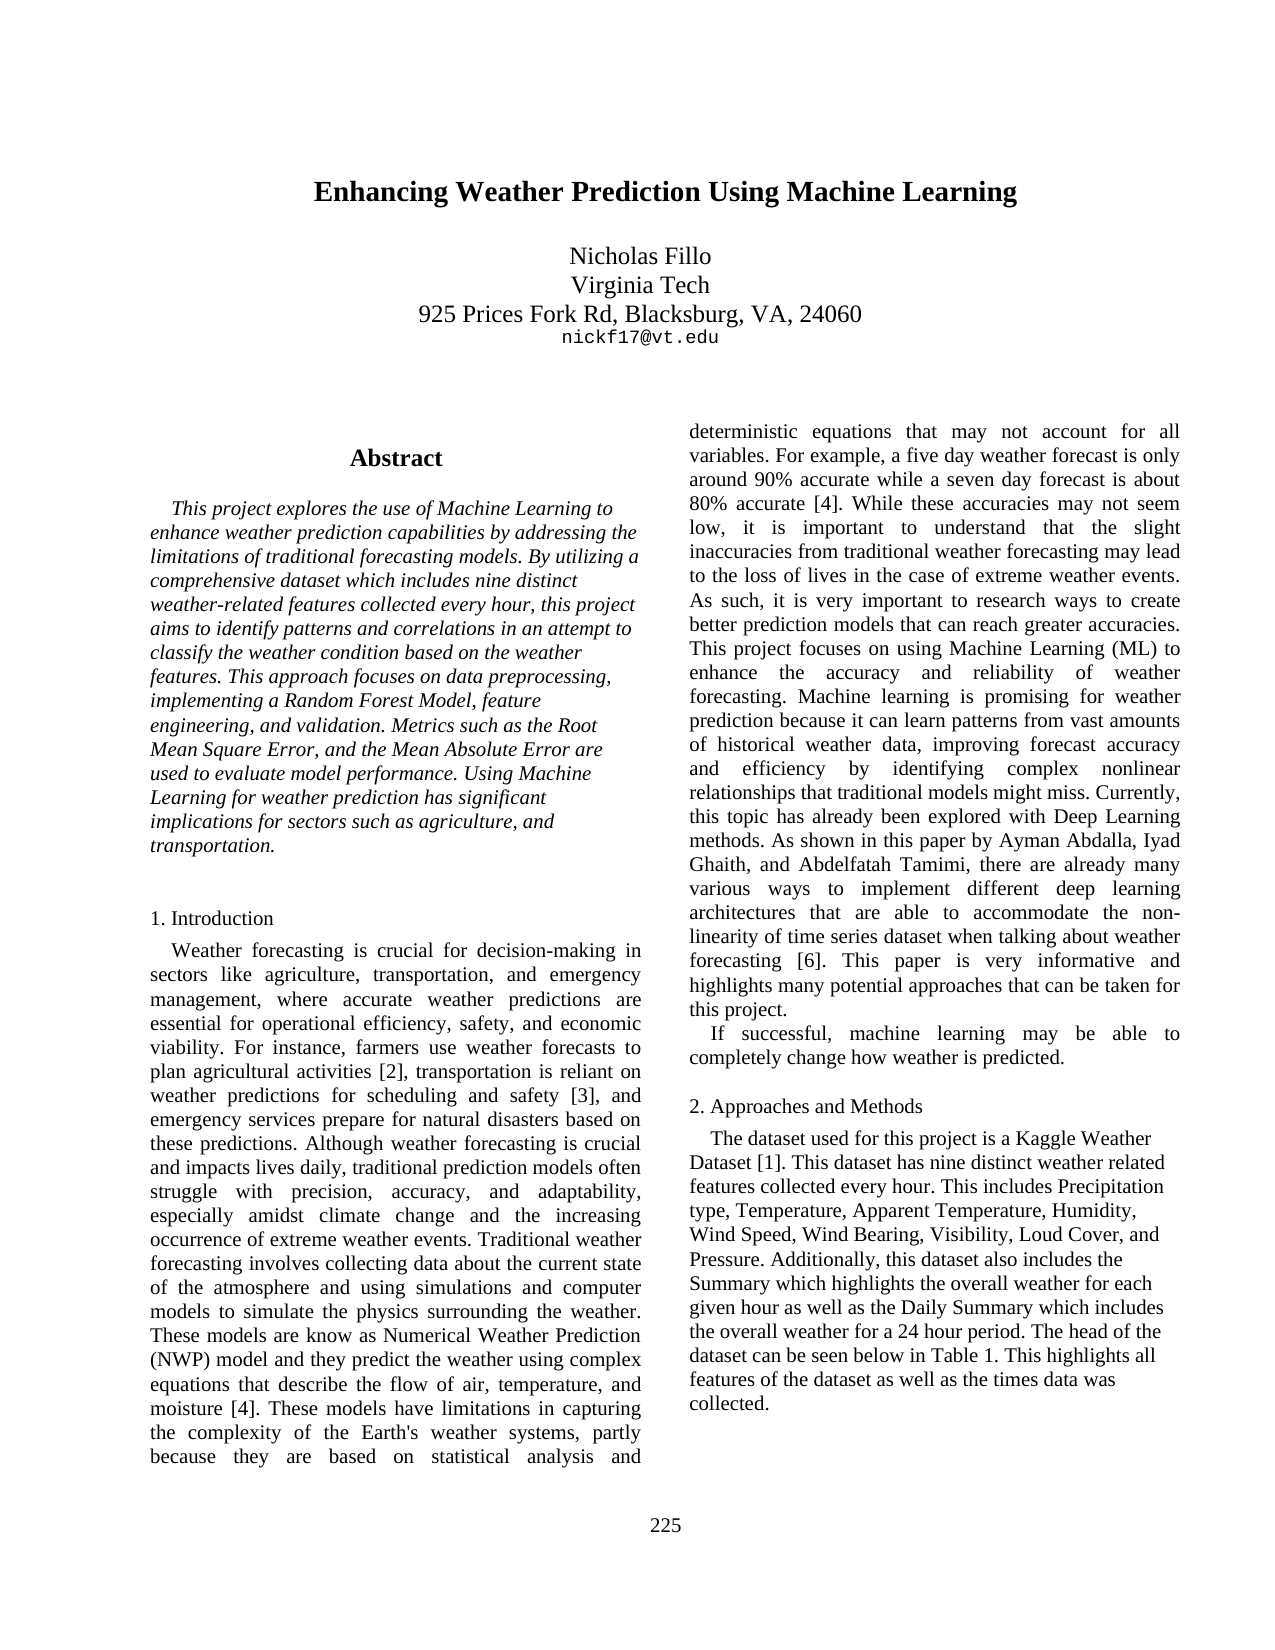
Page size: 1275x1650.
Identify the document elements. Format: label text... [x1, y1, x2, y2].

text The dataset used for this project is a Kaggle Weather Dataset [1]. This dataset has nine distinct weather related features collected every hour. This includes Precipitation type, Temperature, Apparent Temperature, Humidity, Wind Speed, Wind Bearing, Visibility, Loud Cover, and Pressure. Additionally, this dataset also includes the Summary which highlights the overall weather for each given hour as well as the Daily Summary which includes the overall weather for a 24 hour period. The head of the dataset can be seen below in Table 1. This highlights all features of the dataset as well as the times data was collected. [689, 1126, 1181, 1415]
subtitle Introduction [150, 906, 642, 930]
text Weather forecasting is crucial for decision-making in sectors like agriculture, transportation, and emergency management, where accurate weather predictions are essential for operational efficiency, safety, and economic viability. For instance, farmers use weather forecasts to plan agricultural activities [2], transportation is reliant on weather predictions for scheduling and safety [3], and emergency services prepare for natural disasters based on these predictions. Although weather forecasting is crucial and impacts lives daily, traditional prediction models often struggle with precision, accuracy, and adaptability, especially amidst climate change and the increasing occurrence of extreme weather events. Traditional weather forecasting involves collecting data about the current state of the atmosphere and using simulations and computer models to simulate the physics surrounding the weather. These models are know as Numerical Weather Prediction (NWP) model and they predict the weather using complex equations that describe the flow of air, temperature, and moisture [4]. These models have limitations in capturing the complexity of the Earth's weather systems, partly because they are based on statistical analysis and deterministic equations that may not account for all variables. For example, a five day weather forecast is only around 90% accurate while a seven day forecast is about 80% accurate [4]. While these accuracies may not seem low, it is important to understand that the slight inaccuracies from traditional weather forecasting may lead to the loss of lives in the case of extreme weather events. As such, it is very important to research ways to create better prediction models that can reach greater accuracies. This project focuses on using Machine Learning (ML) to enhance the accuracy and reliability of weather forecasting. Machine learning is promising for weather prediction because it can learn patterns from vast amounts of historical weather data, improving forecast accuracy and efficiency by identifying complex nonlinear relationships that traditional models might miss. Currently, this topic has already been explored with Deep Learning methods. As shown in this paper by Ayman Abdalla, Iyad Ghaith, and Abdelfatah Tamimi, there are already many various ways to implement different deep learning architectures that are able to accommodate the non-linearity of time series dataset when talking about weather forecasting [6]. This paper is very informative and highlights many potential approaches that can be taken for this project. [689, 208, 1181, 1021]
text Abstract [150, 443, 642, 472]
table_header Nicholas Fillo Virginia Tech 925 Prices Fork Rd, Blacksburg, VA, 24060 nickf17@vt.edu [150, 241, 1141, 373]
text Weather forecasting is crucial for decision-making in sectors like agriculture, transportation, and emergency management, where accurate weather predictions are essential for operational efficiency, safety, and economic viability. For instance, farmers use weather forecasts to plan agricultural activities [2], transportation is reliant on weather predictions for scheduling and safety [3], and emergency services prepare for natural disasters based on these predictions. Although weather forecasting is crucial and impacts lives daily, traditional prediction models often struggle with precision, accuracy, and adaptability, especially amidst climate change and the increasing occurrence of extreme weather events. Traditional weather forecasting involves collecting data about the current state of the atmosphere and using simulations and computer models to simulate the physics surrounding the weather. These models are know as Numerical Weather Prediction (NWP) model and they predict the weather using complex equations that describe the flow of air, temperature, and moisture [4]. These models have limitations in capturing the complexity of the Earth's weather systems, partly because they are based on statistical analysis and deterministic equations that may not account for all variables. For example, a five day weather forecast is only around 90% accurate while a seven day forecast is about 80% accurate [4]. While these accuracies may not seem low, it is important to understand that the slight inaccuracies from traditional weather forecasting may lead to the loss of lives in the case of extreme weather events. As such, it is very important to research ways to create better prediction models that can reach greater accuracies. This project focuses on using Machine Learning (ML) to enhance the accuracy and reliability of weather forecasting. Machine learning is promising for weather prediction because it can learn patterns from vast amounts of historical weather data, improving forecast accuracy and efficiency by identifying complex nonlinear relationships that traditional models might miss. Currently, this topic has already been explored with Deep Learning methods. As shown in this paper by Ayman Abdalla, Iyad Ghaith, and Abdelfatah Tamimi, there are already many various ways to implement different deep learning architectures that are able to accommodate the non-linearity of time series dataset when talking about weather forecasting [6]. This paper is very informative and highlights many potential approaches that can be taken for this project. [150, 938, 642, 1468]
subtitle Approaches and Methods [689, 1094, 1181, 1118]
text If successful, machine learning may be able to completely change how weather is predicted. [689, 1021, 1181, 1069]
subtitle Enhancing Weather Prediction Using Machine Learning [150, 174, 1181, 208]
text This project explores the use of Machine Learning to enhance weather prediction capabilities by addressing the limitations of traditional forecasting models. By utilizing a comprehensive dataset which includes nine distinct weather-related features collected every hour, this project aims to identify patterns and correlations in an attempt to classify the weather condition based on the weather features. This approach focuses on data preprocessing, implementing a Random Forest Model, feature engineering, and validation. Metrics such as the Root Mean Square Error, and the Mean Absolute Error are used to evaluate model performance. Using Machine Learning for weather prediction has significant implications for sectors such as agriculture, and transportation. [150, 496, 642, 857]
